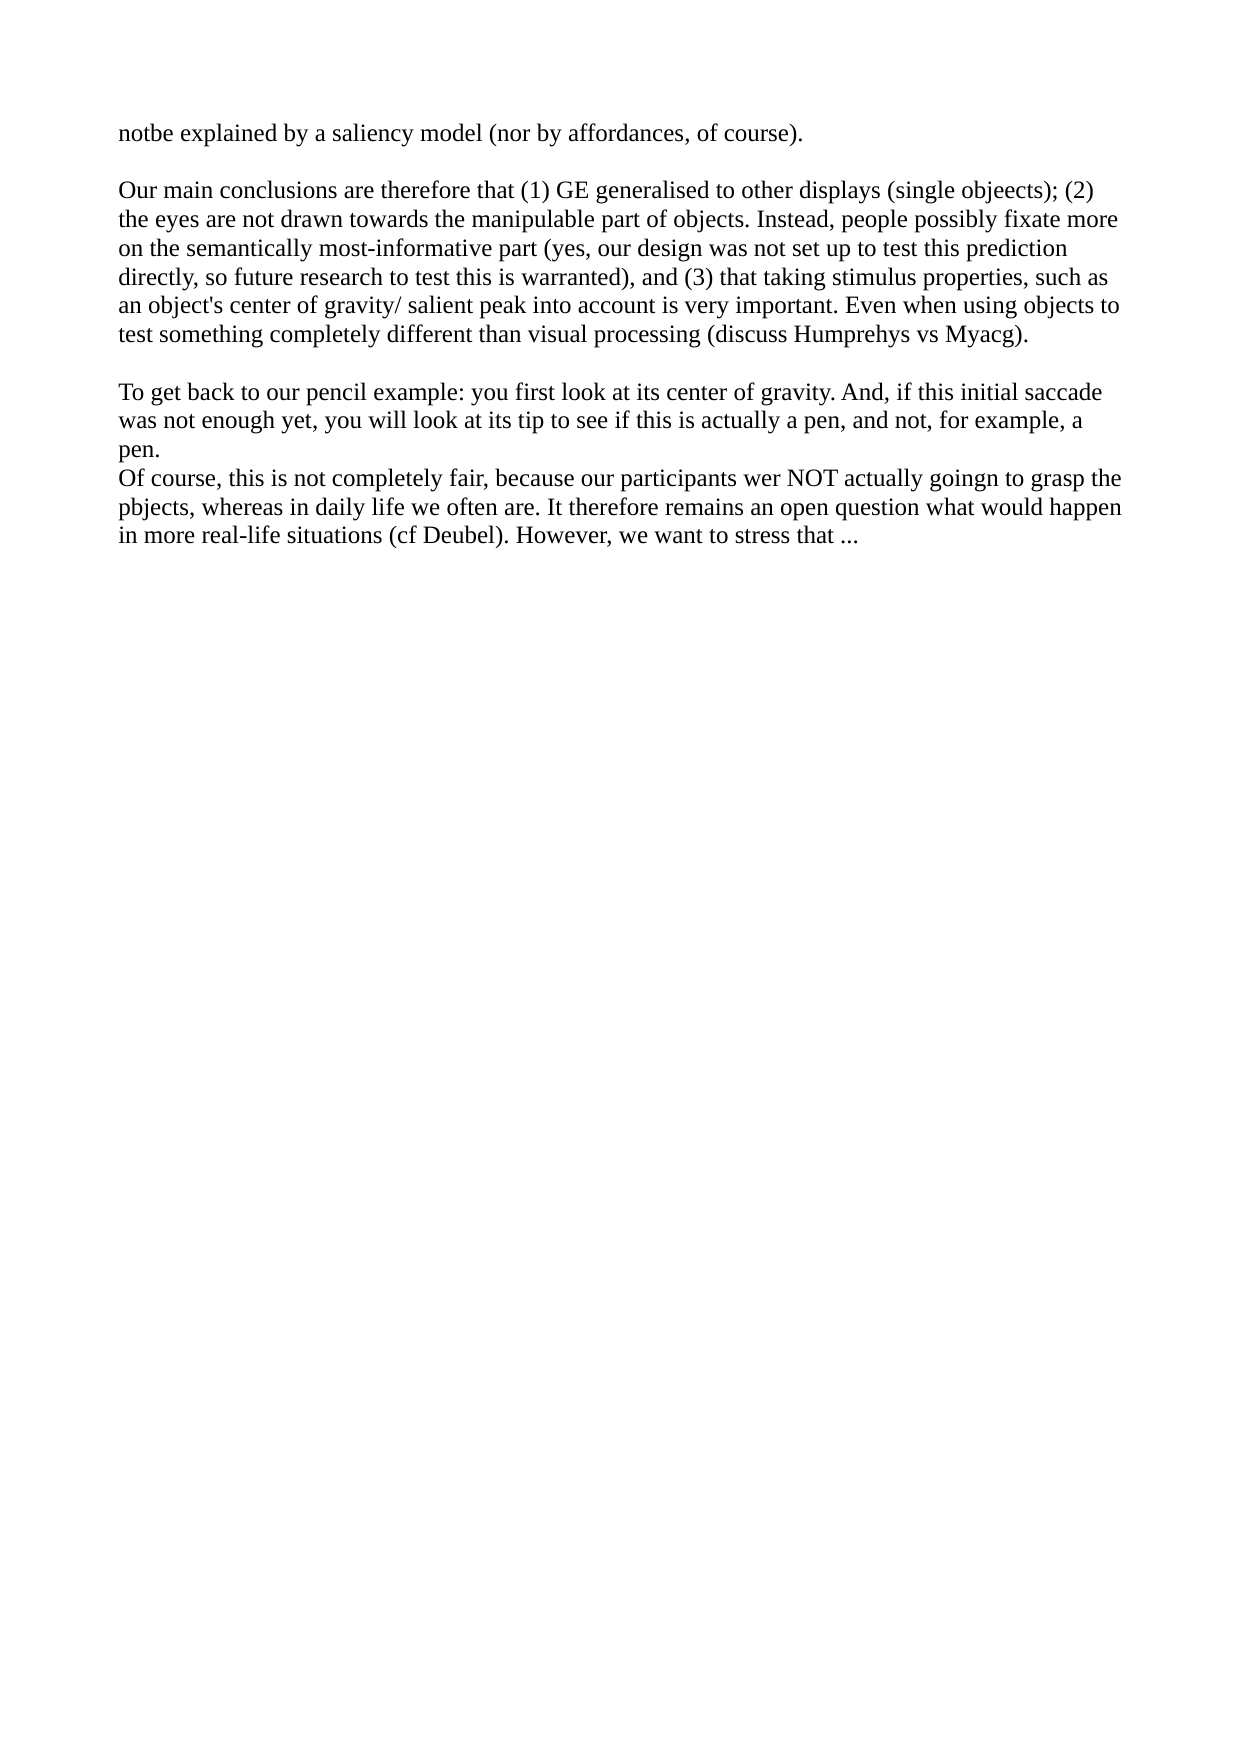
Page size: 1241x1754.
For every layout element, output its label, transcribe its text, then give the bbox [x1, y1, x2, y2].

text Our main conclusions are therefore that (1) GE generalised to other displays (single objeects); (2) the eyes are not drawn towards the manipulable part of objects. Instead, people possibly fixate more on the semantically most-informative part (yes, our design was not set up to test this prediction directly, so future research to test this is warranted), and (3) that taking stimulus properties, such as an object's center of gravity/ salient peak into account is very important. Even when using objects to test something completely different than visual processing (discuss Humprehys vs Myacg). [118, 176, 1122, 348]
text notbe explained by a saliency model (nor by affordances, of course). [118, 118, 1122, 147]
text Of course, this is not completely fair, because our participants wer NOT actually goingn to grasp the pbjects, whereas in daily life we often are. It therefore remains an open question what would happen in more real-life situations (cf Deubel). However, we want to stress that ... [118, 463, 1122, 549]
text To get back to our pencil example: you first look at its center of gravity. And, if this initial saccade was not enough yet, you will look at its tip to see if this is actually a pen, and not, for example, a pen. [118, 377, 1122, 463]
